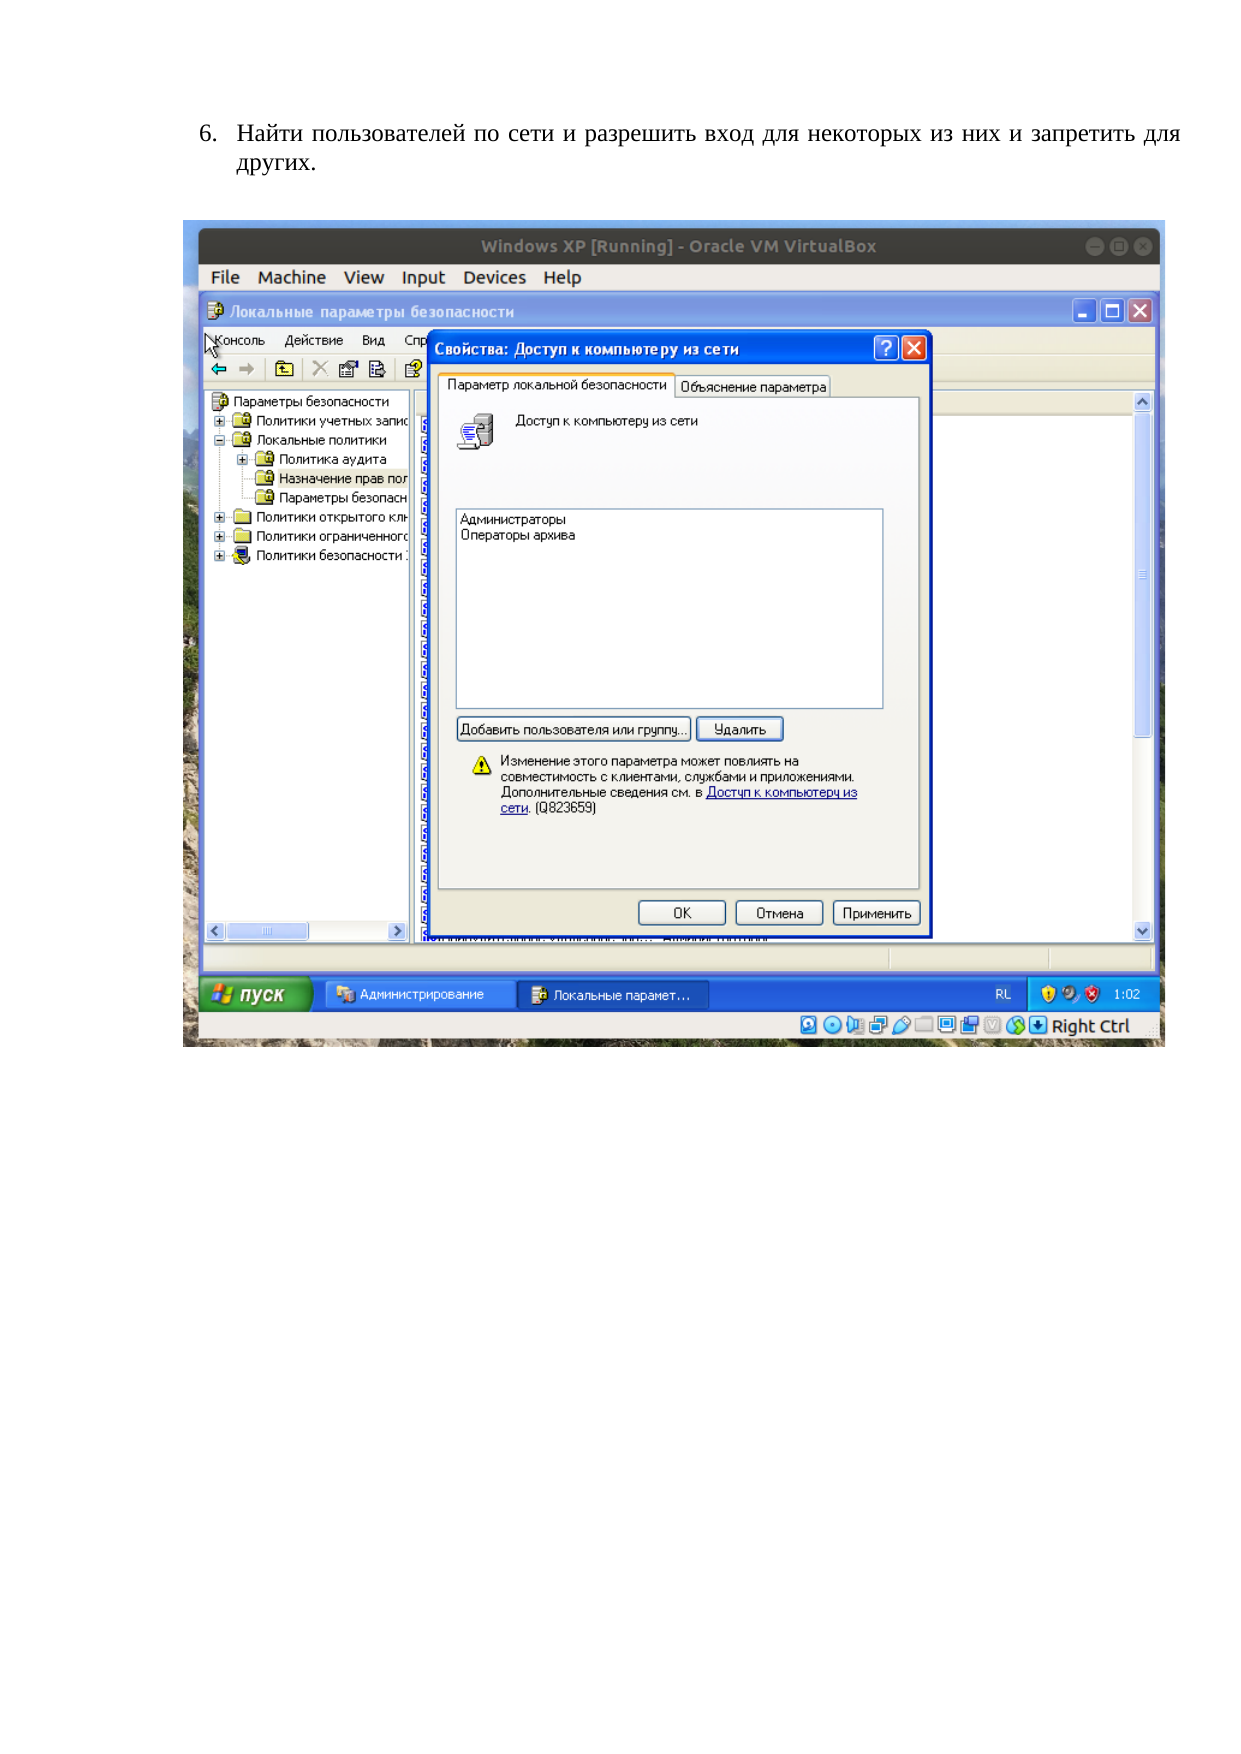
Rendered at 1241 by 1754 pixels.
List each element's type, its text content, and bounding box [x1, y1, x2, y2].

picture [183, 220, 1166, 1047]
list Найти пользователей по сети и разрешить вход для некоторых из них и запретить для других. [199, 118, 1181, 176]
